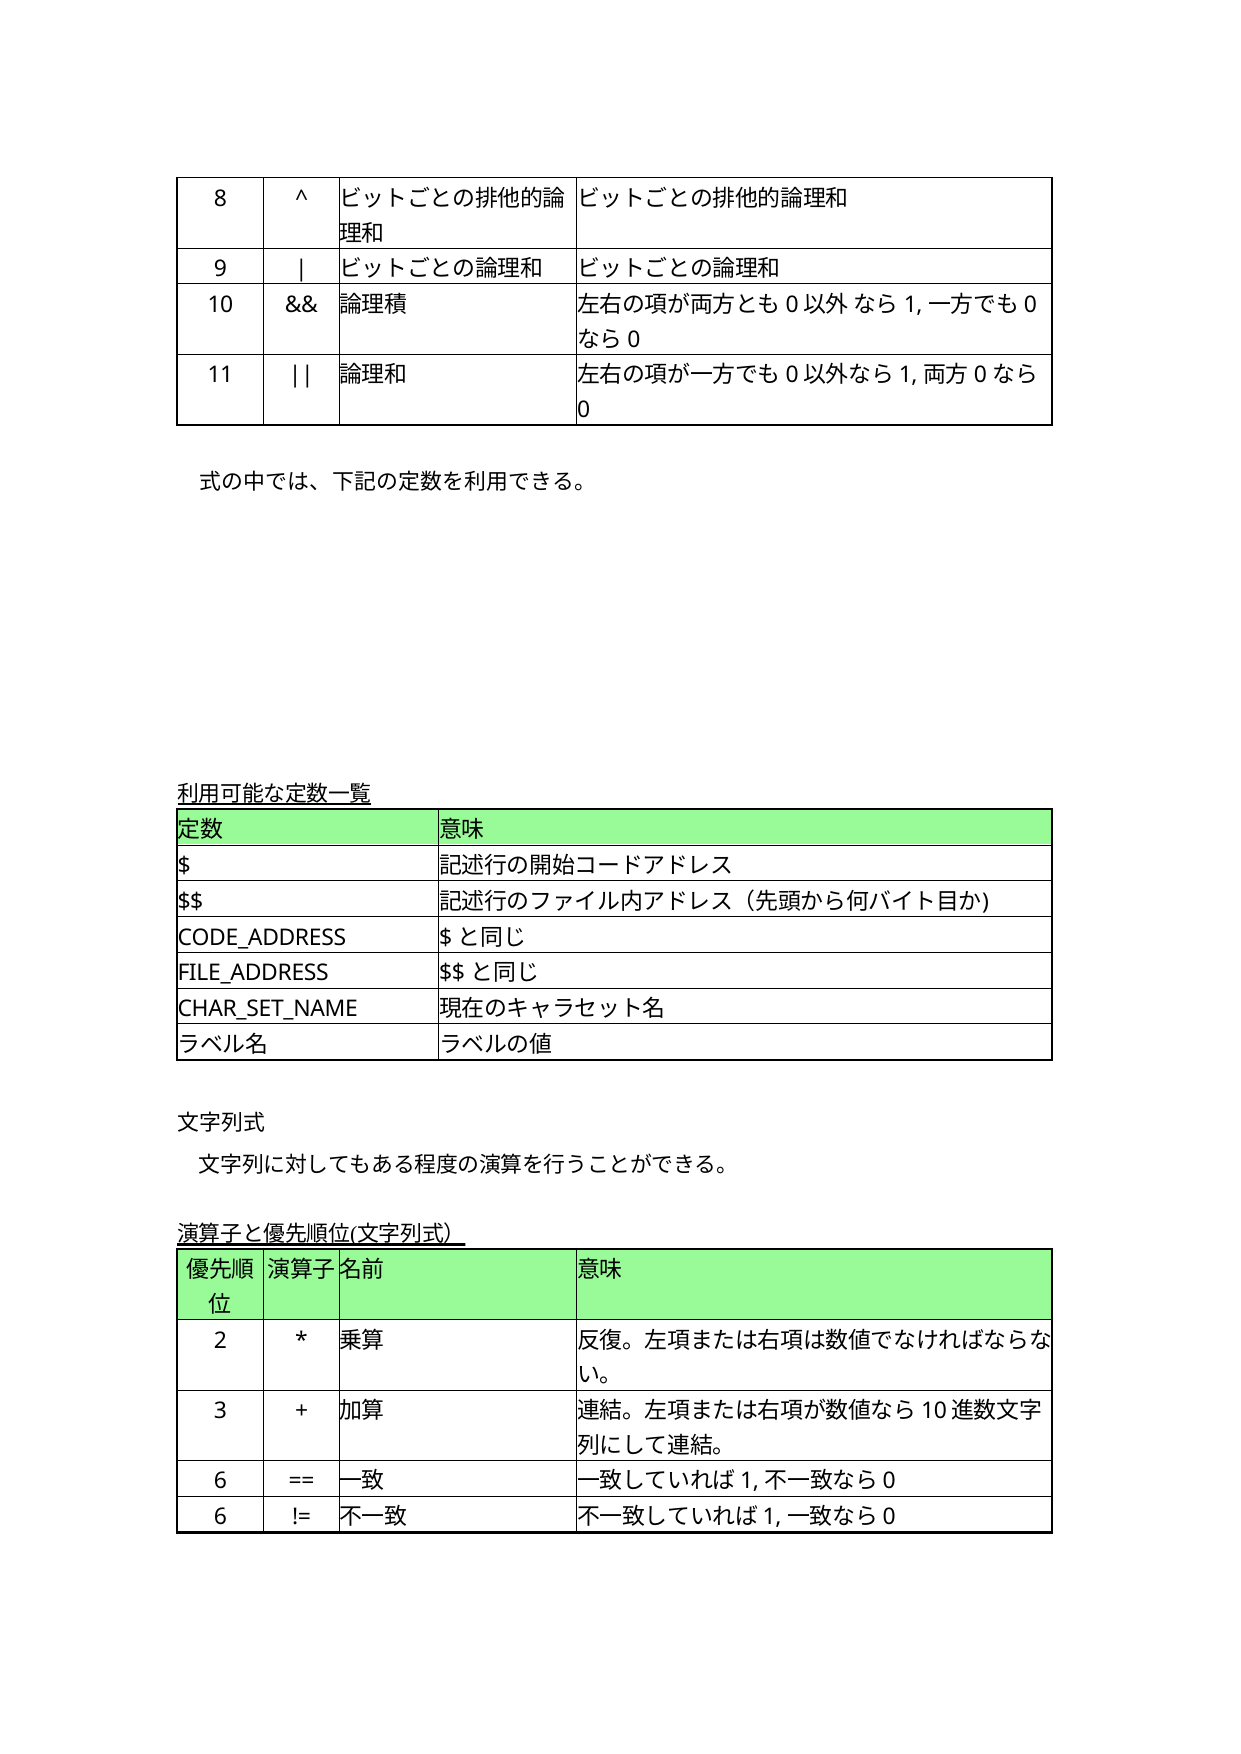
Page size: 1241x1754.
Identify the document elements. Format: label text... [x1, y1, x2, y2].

table_cell 6 [178, 1497, 263, 1531]
table_cell == [264, 1461, 339, 1496]
text 式の中では、下記の定数を利用できる。 [177, 461, 1063, 496]
table_cell $ [178, 846, 438, 880]
table_cell $$ と同じ [439, 953, 1051, 987]
text 利用可能な定数一覧 [177, 773, 1063, 808]
table_cell 8 [178, 178, 263, 248]
table_cell 不一致していれば1, 一致なら0 [577, 1497, 1051, 1531]
table_cell ビットごとの排他的論理和 [577, 178, 1051, 248]
table_cell ビットごとの論理和 [340, 249, 576, 283]
table_cell 9 [178, 249, 263, 283]
table_header 優先順位 [178, 1250, 263, 1319]
table_cell 左右の項が両方とも 0以外 なら 1, 一方でも 0 なら 0 [577, 284, 1051, 354]
table_cell $$ [178, 881, 438, 916]
text 文字列式 [177, 1102, 1063, 1137]
table_cell * [264, 1320, 339, 1389]
table_cell CHAR_SET_NAME [178, 989, 438, 1023]
table_header 定数 [178, 810, 438, 844]
table_cell + [264, 1391, 339, 1460]
text 文字列に対してもある程度の演算を行うことができる。 [177, 1143, 1063, 1178]
table_cell FILE_ADDRESS [178, 953, 438, 987]
table_cell 不一致 [340, 1497, 576, 1531]
table_cell ビットごとの排他的論理和 [340, 178, 576, 248]
table_cell 論理積 [340, 284, 576, 354]
table_cell $ と同じ [439, 917, 1051, 952]
table_cell CODE_ADDRESS [178, 917, 438, 952]
table_cell && [264, 284, 339, 354]
table_cell ラベル名 [178, 1024, 438, 1059]
table_header 意味 [577, 1250, 1051, 1319]
table_cell 加算 [340, 1391, 576, 1460]
table_cell 記述行のファイル内アドレス（先頭から何バイト目か) [439, 881, 1051, 916]
table_header 演算子 [264, 1250, 339, 1319]
table_cell 反復。左項または右項は数値でなければならない。 [577, 1320, 1051, 1389]
table_cell 6 [178, 1461, 263, 1496]
table_cell 11 [178, 355, 263, 424]
table_cell 2 [178, 1320, 263, 1389]
table_cell 10 [178, 284, 263, 354]
table_cell 左右の項が一方でも 0以外なら 1, 両方 0 なら 0 [577, 355, 1051, 424]
table_cell 一致 [340, 1461, 576, 1496]
table_cell 一致していれば1, 不一致なら0 [577, 1461, 1051, 1496]
table_cell || [264, 355, 339, 424]
table_cell ^ [264, 178, 339, 248]
table_cell != [264, 1497, 339, 1531]
table_header 名前 [340, 1250, 576, 1319]
text 演算子と優先順位(文字列式） [177, 1213, 1063, 1248]
table_cell ビットごとの論理和 [577, 249, 1051, 283]
table_cell | [264, 249, 339, 283]
table_cell 論理和 [340, 355, 576, 424]
table_header 意味 [439, 810, 1051, 844]
table_cell 記述行の開始コードアドレス [439, 846, 1051, 880]
table_cell 連結。左項または右項が数値なら10進数文字列にして連結。 [577, 1391, 1051, 1460]
table_cell 3 [178, 1391, 263, 1460]
table_cell 乗算 [340, 1320, 576, 1389]
table_cell 現在のキャラセット名 [439, 989, 1051, 1023]
table_cell ラベルの値 [439, 1024, 1051, 1059]
